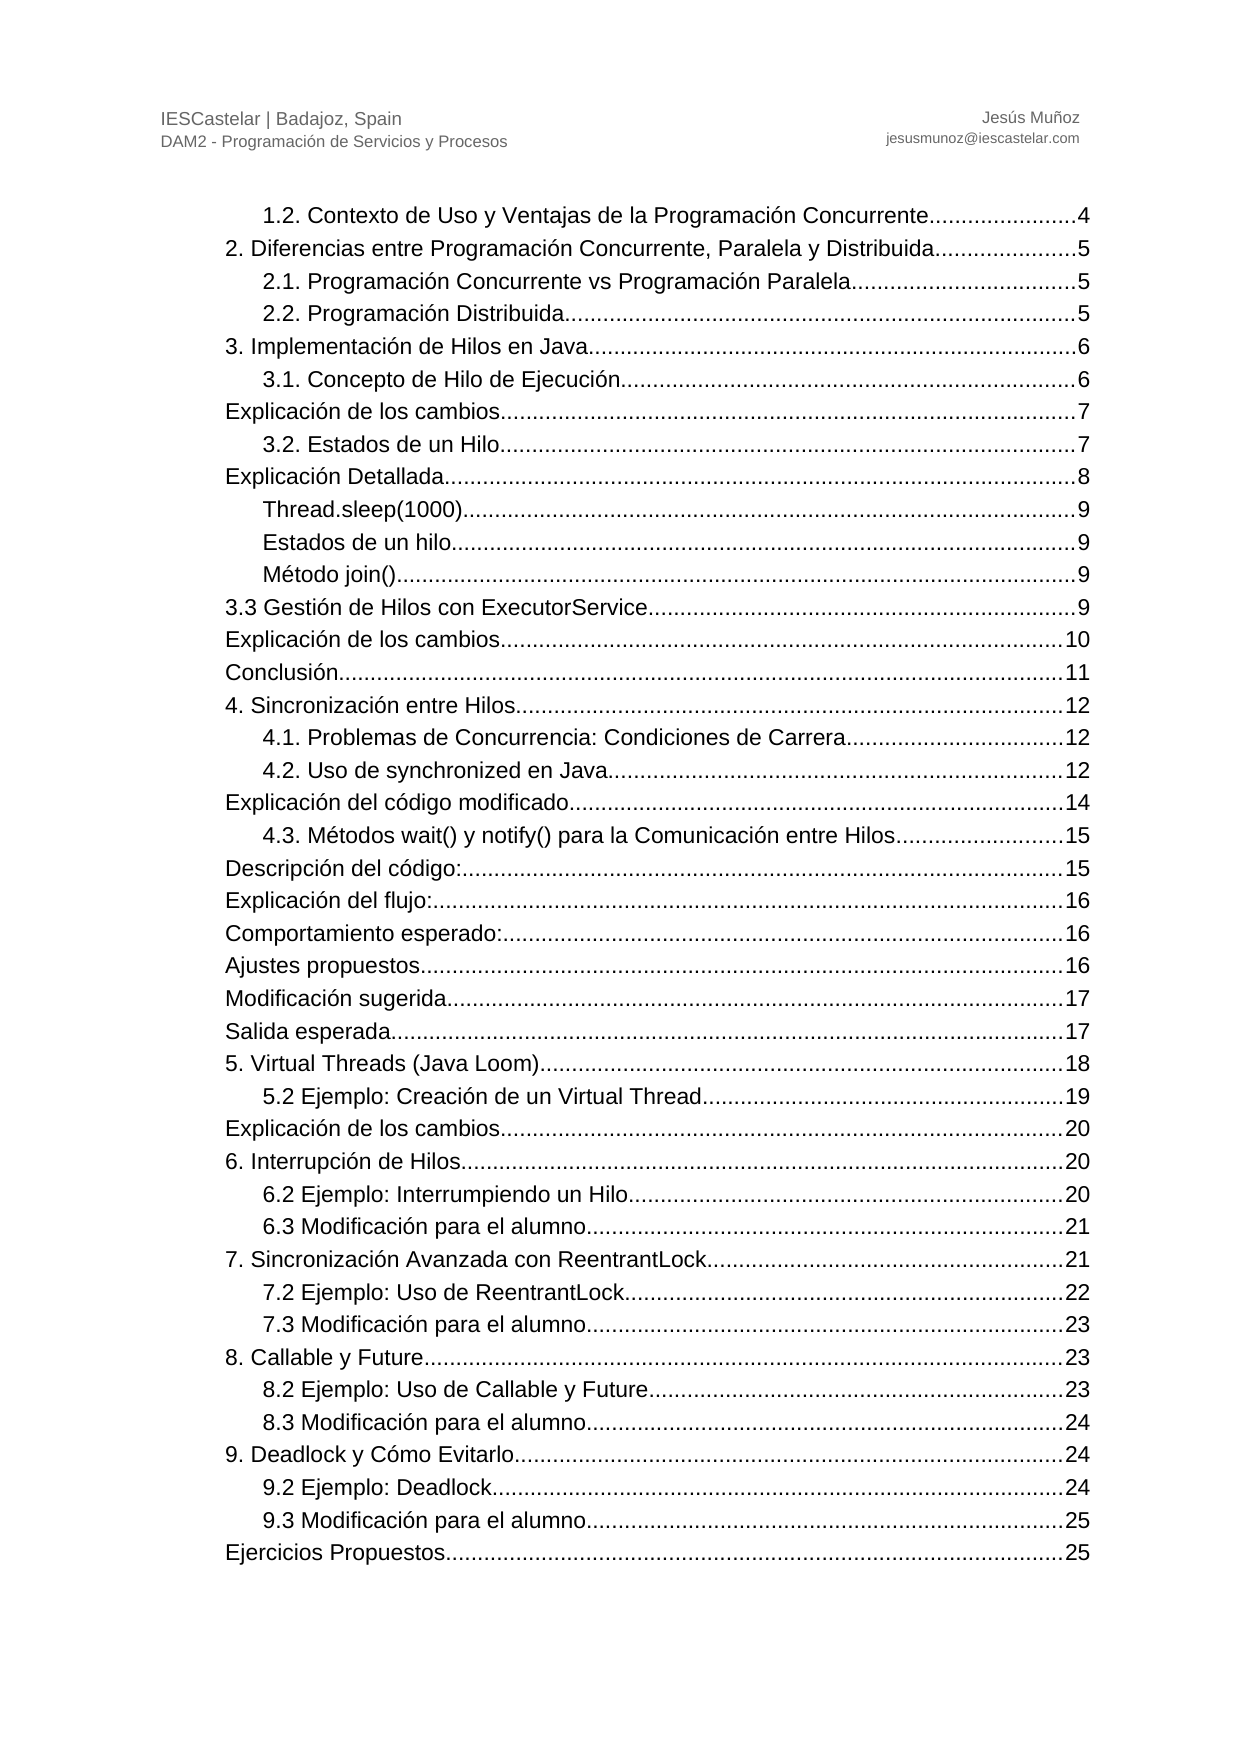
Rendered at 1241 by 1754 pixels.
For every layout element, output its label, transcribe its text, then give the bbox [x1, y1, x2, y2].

text Explicación del código modificado 14 [225, 789, 1090, 816]
text 6.2 Ejemplo: Interrumpiendo un Hilo 20 [262, 1181, 1090, 1207]
text Explicación Detallada 8 [225, 463, 1090, 490]
text Thread.sleep(1000) 9 [262, 496, 1090, 522]
text Explicación de los cambios 10 [225, 626, 1090, 653]
text 8.2 Ejemplo: Uso de Callable y Future 23 [262, 1376, 1090, 1403]
text 3.2. Estados de un Hilo 7 [262, 431, 1090, 457]
text Salida esperada 17 [225, 1018, 1090, 1044]
text 2.2. Programación Distribuida 5 [262, 300, 1090, 327]
text Método join() 9 [262, 561, 1090, 587]
text Descripción del código: 15 [225, 854, 1090, 881]
text 6. Interrupción de Hilos 20 [225, 1148, 1090, 1174]
text 2.1. Programación Concurrente vs Programación Paralela 5 [262, 268, 1090, 294]
text 5. Virtual Threads (Java Loom) 18 [225, 1050, 1090, 1077]
text Explicación del flujo: 16 [225, 887, 1090, 913]
text 5.2 Ejemplo: Creación de un Virtual Thread 19 [262, 1083, 1090, 1109]
text Estados de un hilo 9 [262, 528, 1090, 555]
text Explicación de los cambios 7 [225, 398, 1090, 424]
text Explicación de los cambios 20 [225, 1115, 1090, 1142]
text 4.2. Uso de synchronized en Java 12 [262, 757, 1090, 783]
text 4.3. Métodos wait() y notify() para la Comunicación entre Hilos 15 [262, 822, 1090, 848]
text 7.3 Modificación para el alumno 23 [262, 1311, 1090, 1337]
text 1.2. Contexto de Uso y Ventajas de la Programación Concurrente 4 [262, 202, 1090, 229]
text 3.3 Gestión de Hilos con ExecutorService 9 [225, 594, 1090, 620]
text 7. Sincronización Avanzada con ReentrantLock 21 [225, 1246, 1090, 1272]
text 9. Deadlock y Cómo Evitarlo 24 [225, 1441, 1090, 1468]
text 3. Implementación de Hilos en Java 6 [225, 333, 1090, 359]
text 3.1. Concepto de Hilo de Ejecución 6 [262, 366, 1090, 392]
text 9.2 Ejemplo: Deadlock 24 [262, 1474, 1090, 1500]
text 9.3 Modificación para el alumno 25 [262, 1507, 1090, 1533]
text Ejercicios Propuestos 25 [225, 1539, 1090, 1566]
text Modificación sugerida 17 [225, 985, 1090, 1011]
text 8. Callable y Future 23 [225, 1344, 1090, 1370]
text Conclusión 11 [225, 659, 1090, 685]
text 4. Sincronización entre Hilos 12 [225, 692, 1090, 718]
text 4.1. Problemas de Concurrencia: Condiciones de Carrera 12 [262, 724, 1090, 751]
text 8.3 Modificación para el alumno 24 [262, 1409, 1090, 1435]
text Comportamiento esperado: 16 [225, 920, 1090, 946]
text Ajustes propuestos 16 [225, 952, 1090, 979]
text 2. Diferencias entre Programación Concurrente, Paralela y Distribuida 5 [225, 235, 1090, 261]
text 7.2 Ejemplo: Uso de ReentrantLock 22 [262, 1278, 1090, 1305]
text 6.3 Modificación para el alumno 21 [262, 1213, 1090, 1239]
